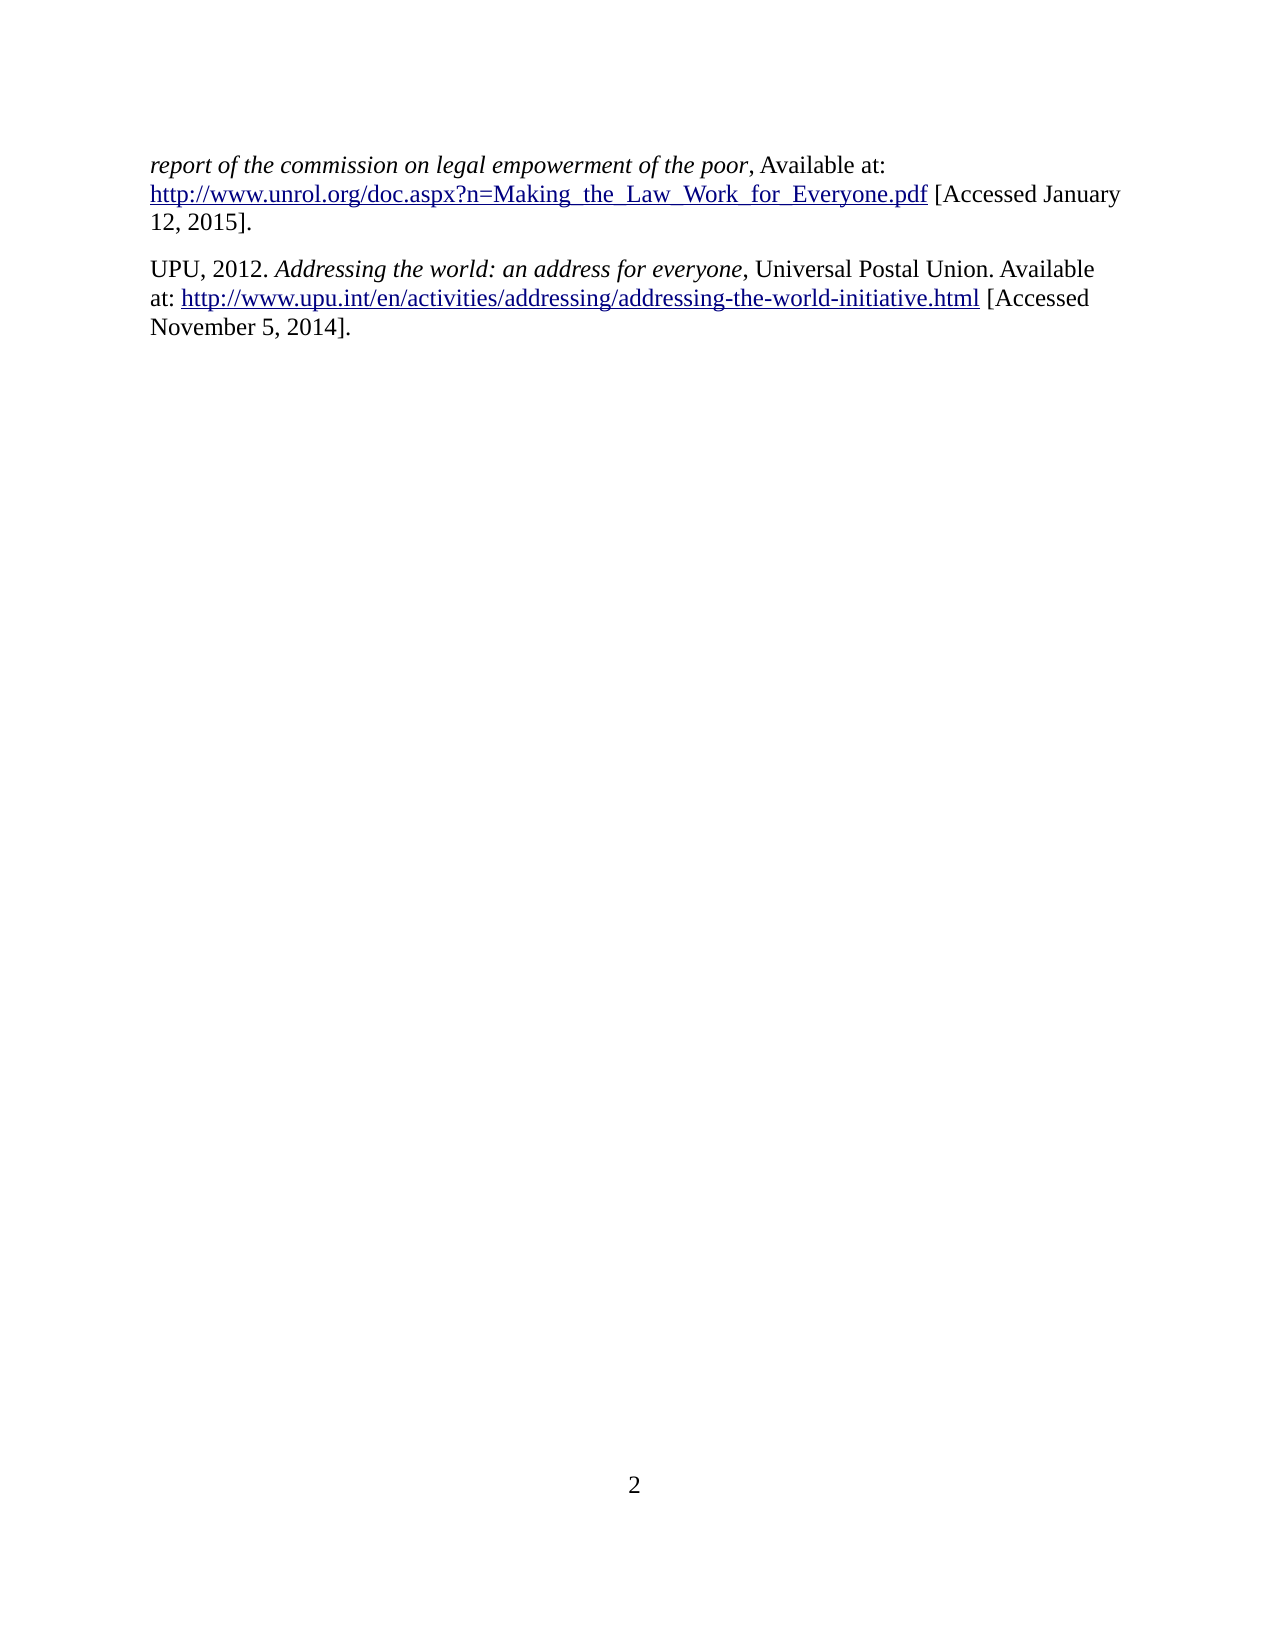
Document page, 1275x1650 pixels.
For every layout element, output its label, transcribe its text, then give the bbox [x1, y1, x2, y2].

text UPU, 2012. Addressing the world: an address for everyone, Universal Postal Union. Available at: http://www.upu.int/en/activities/addressing/addressing-the-world-initiative.html [Accessed November 5, 2014]. [150, 254, 1125, 340]
text - report of the commission on legal empowerment of the poor, Available at: http://www.unrol.org/doc.aspx?n=Making_the_Law_Work_for_Everyone.pdf [Accessed January 12, 2015]. [150, 150, 1125, 236]
